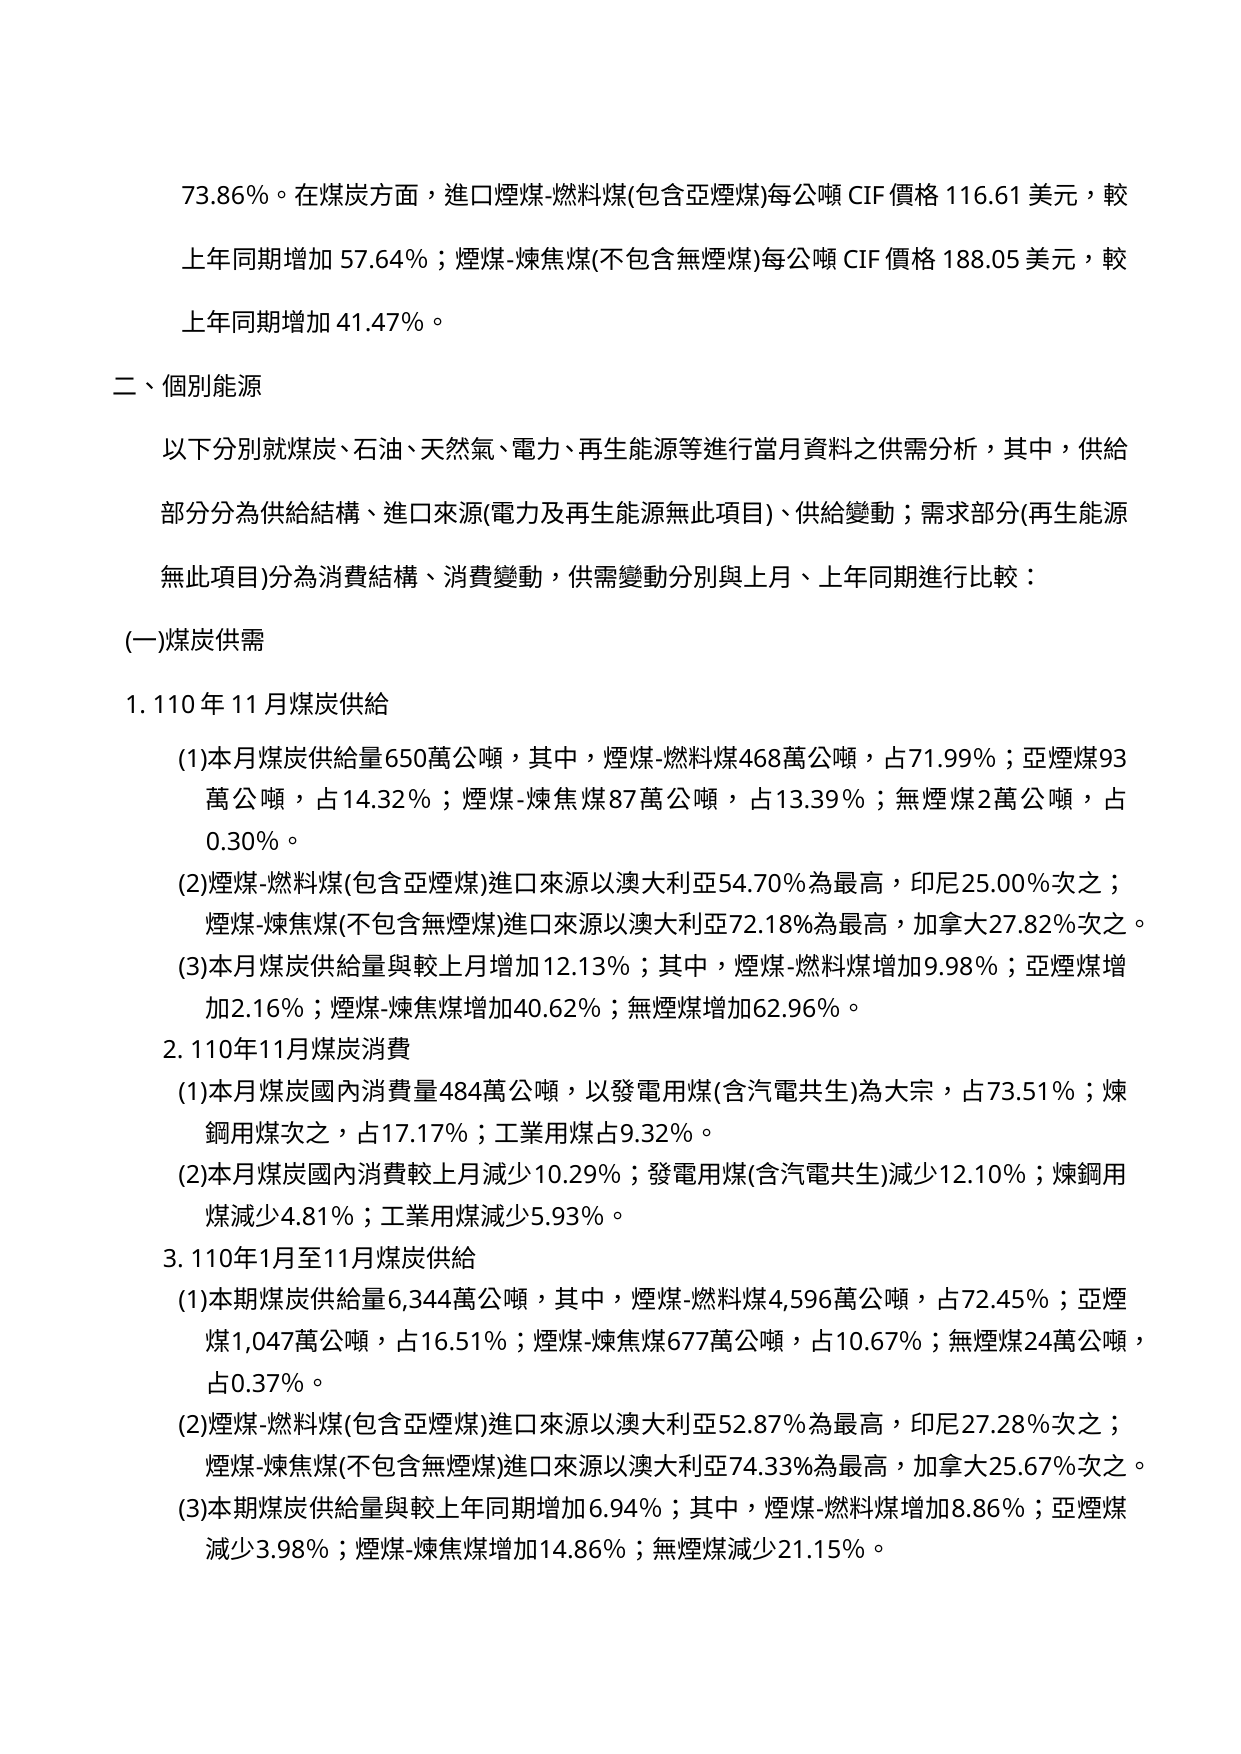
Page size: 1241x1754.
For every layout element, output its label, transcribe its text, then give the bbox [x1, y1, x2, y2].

text (1)本期煤炭供給量6,344萬公噸，其中，煙煤-燃料煤4,596萬公噸，占72.45％；亞煙煤1,047萬公噸，占16.51％；煙煤-煉焦煤677萬公噸，占10.67％；無煙煤24萬公噸，占0.37％。 [178, 1276, 1128, 1401]
text (2)本月煤炭國內消費較上月減少10.29％；發電用煤(含汽電共生)減少12.10％；煉鋼用煤減少4.81％；工業用煤減少5.93％。 [178, 1151, 1128, 1234]
text 以下分別就煤炭、石油、天然氣、電力、再生能源等進行當月資料之供需分析，其中，供給部分分為供給結構、進口來源(電力及再生能源無此項目)、供給變動；需求部分(再生能源無此項目)分為消費結構、消費變動，供需變動分別與上月、上年同期進行比較： [161, 416, 1128, 607]
text 73.86％。在煤炭方面，進口煙煤-燃料煤(包含亞煙煤)每公噸CIF價格116.61美元，較上年同期增加57.64％；煙煤-煉焦煤(不包含無煙煤)每公噸CIF價格188.05美元，較上年同期增加41.47％。 [157, 162, 1128, 353]
text (2)煙煤-燃料煤(包含亞煙煤)進口來源以澳大利亞54.70％為最高，印尼25.00％次之；煙煤-煉焦煤(不包含無煙煤)進口來源以澳大利亞72.18%為最高，加拿大27.82％次之。 [178, 859, 1128, 942]
text (一)煤炭供需 [112, 607, 1128, 670]
text 1. 110年11月煤炭供給 [112, 670, 1128, 734]
text 二、個別能源 [112, 353, 1128, 416]
text 3. 110年1月至11月煤炭供給 [162, 1234, 1128, 1276]
text (1)本月煤炭國內消費量484萬公噸，以發電用煤(含汽電共生)為大宗，占73.51％；煉鋼用煤次之，占17.17％；工業用煤占9.32％。 [178, 1067, 1128, 1151]
text 2. 110年11月煤炭消費 [162, 1026, 1128, 1067]
text (2)煙煤-燃料煤(包含亞煙煤)進口來源以澳大利亞52.87％為最高，印尼27.28％次之；煙煤-煉焦煤(不包含無煙煤)進口來源以澳大利亞74.33%為最高，加拿大25.67％次之。 [178, 1401, 1128, 1484]
text (3)本月煤炭供給量與較上月增加12.13％；其中，煙煤-燃料煤增加9.98％；亞煙煤增加2.16％；煙煤-煉焦煤增加40.62％；無煙煤增加62.96％。 [178, 942, 1128, 1026]
text (1)本月煤炭供給量650萬公噸，其中，煙煤-燃料煤468萬公噸，占71.99％；亞煙煤93萬公噸，占14.32％；煙煤-煉焦煤87萬公噸，占13.39％；無煙煤2萬公噸，占0.30％。 [178, 734, 1128, 859]
text (3)本期煤炭供給量與較上年同期增加6.94％；其中，煙煤-燃料煤增加8.86％；亞煙煤減少3.98％；煙煤-煉焦煤增加14.86％；無煙煤減少21.15％。 [178, 1484, 1128, 1567]
